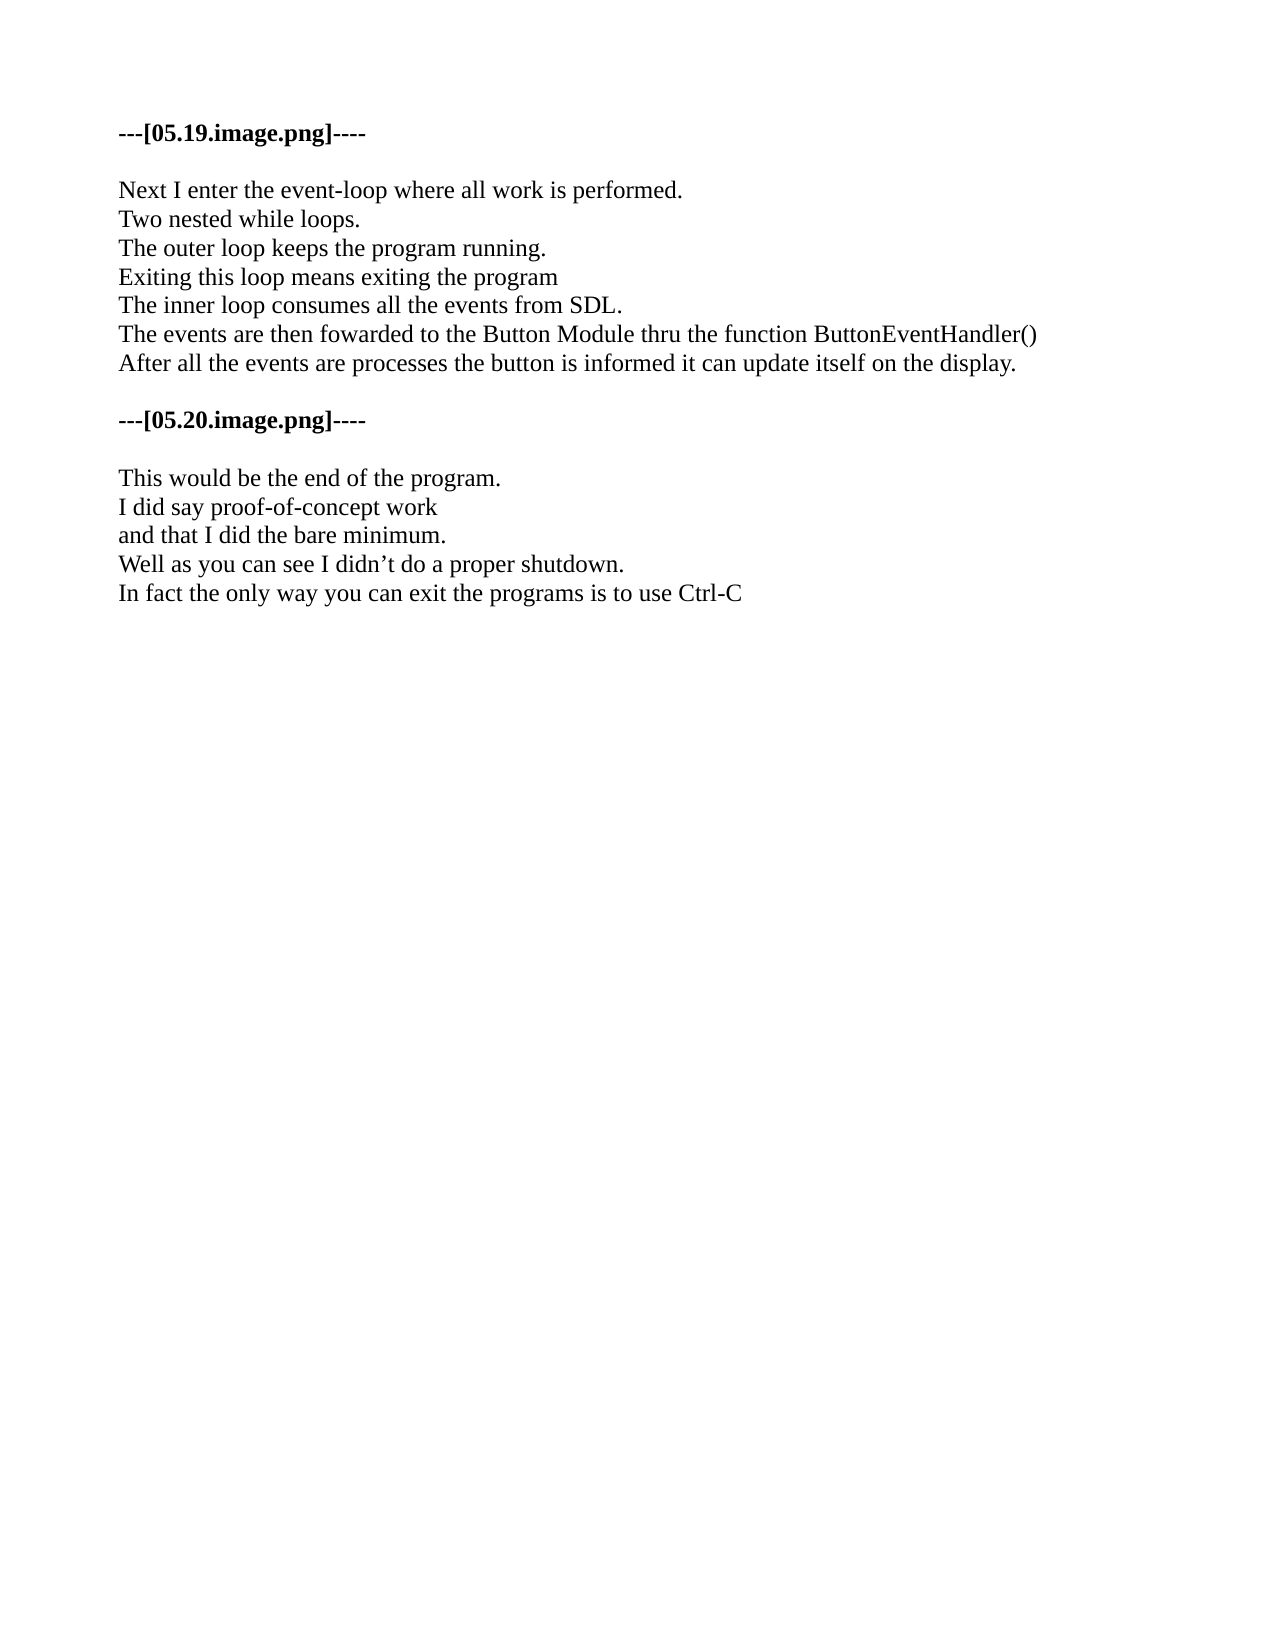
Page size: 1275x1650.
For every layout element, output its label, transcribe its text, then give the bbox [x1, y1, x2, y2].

text Next I enter the event-loop where all work is performed. [118, 176, 1157, 204]
text The outer loop keeps the program running. [118, 233, 1157, 262]
text This would be the end of the program. [118, 463, 1157, 492]
text and that I did the bare minimum. [118, 521, 1157, 549]
text Two nested while loops. [118, 204, 1157, 233]
text In fact the only way you can exit the programs is to use Ctrl-C [118, 578, 1157, 607]
text After all the events are processes the button is informed it can update itself on the display. [118, 348, 1157, 377]
text The inner loop consumes all the events from SDL. [118, 291, 1157, 319]
text Well as you can see I didn’t do a proper shutdown. [118, 549, 1157, 578]
text The events are then fowarded to the Button Module thru the function ButtonEventHandler() [118, 319, 1157, 348]
text Exiting this loop means exiting the program [118, 262, 1157, 291]
text ---[05.19.image.png]---- [118, 118, 1157, 147]
text I did say proof-of-concept work [118, 492, 1157, 521]
text ---[05.20.image.png]---- [118, 406, 1157, 434]
